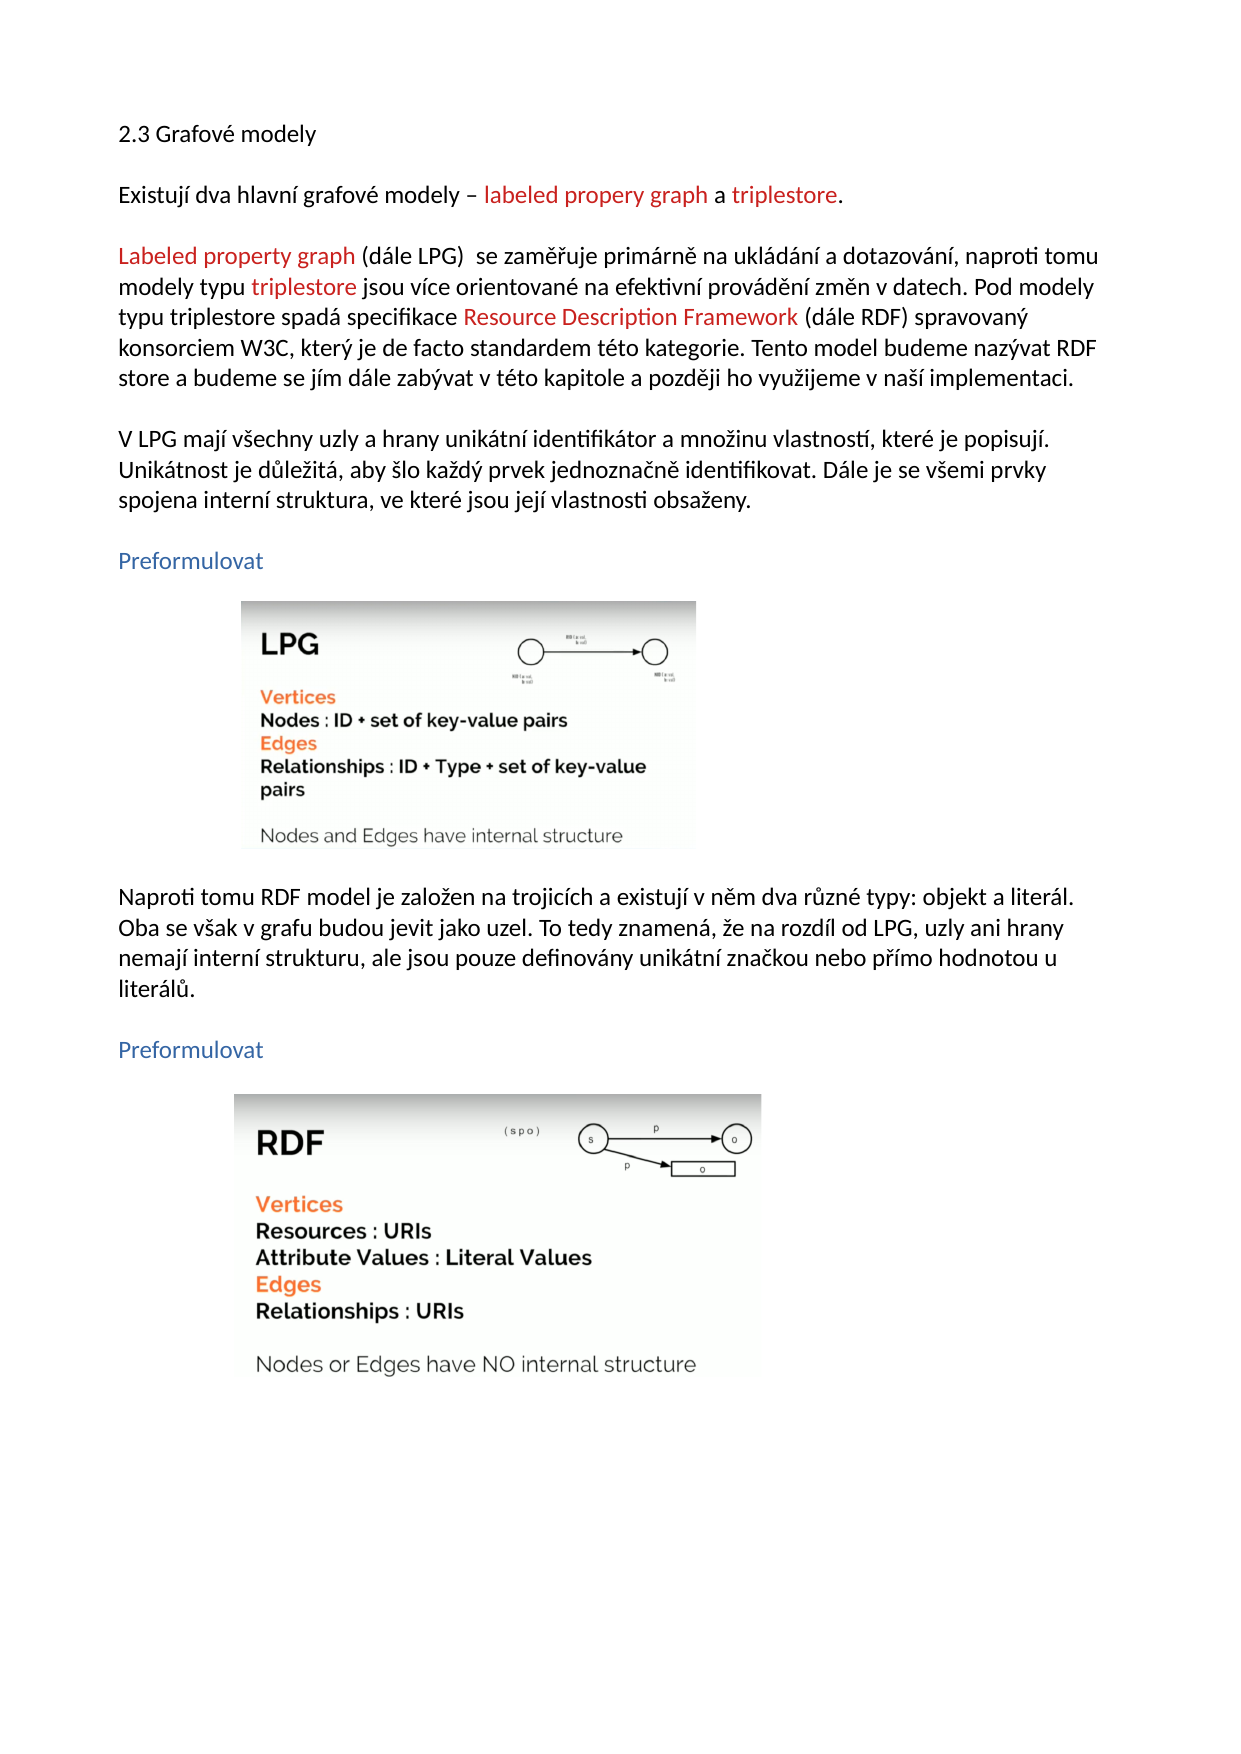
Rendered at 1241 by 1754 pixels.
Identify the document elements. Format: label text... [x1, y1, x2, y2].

text Preformulovat [118, 1034, 1122, 1064]
text Labeled property graph (dále LPG) se zaměřuje primárně na ukládání a dotazování, naproti tomu modely typu triplestore jsou více orientované na efektivní provádění změn v datech. Pod modely typu triplestore spadá specifikace Resource Description Framework (dále RDF) spravovaný konsorciem W3C, který je de facto standardem této kategorie. Tento model budeme nazývat RDF store a budeme se jím dále zabývat v této kapitole a později ho využijeme v naší implementaci. [118, 240, 1122, 393]
text Existují dva hlavní grafové modely – labeled propery graph a triplestore. [118, 179, 1122, 210]
text V LPG mají všechny uzly a hrany unikátní identifikátor a množinu vlastností, které je popisují. Unikátnost je důležitá, aby šlo každý prvek jednoznačně identifikovat. Dále je se všemi prvky spojena interní struktura, ve které jsou její vlastnosti obsaženy. [118, 423, 1122, 515]
text Naproti tomu RDF model je založen na trojicích a existují v něm dva různé typy: objekt a literál. Oba se však v grafu budou jevit jako uzel. To tedy znamená, že na rozdíl od LPG, uzly ani hrany nemají interní strukturu, ale jsou pouze definovány unikátní značkou nebo přímo hodnotou u literálů. [118, 881, 1122, 1003]
picture [241, 601, 697, 849]
text 2.3 Grafové modely [118, 118, 1122, 149]
picture [234, 1094, 762, 1377]
text Preformulovat [118, 545, 1122, 576]
